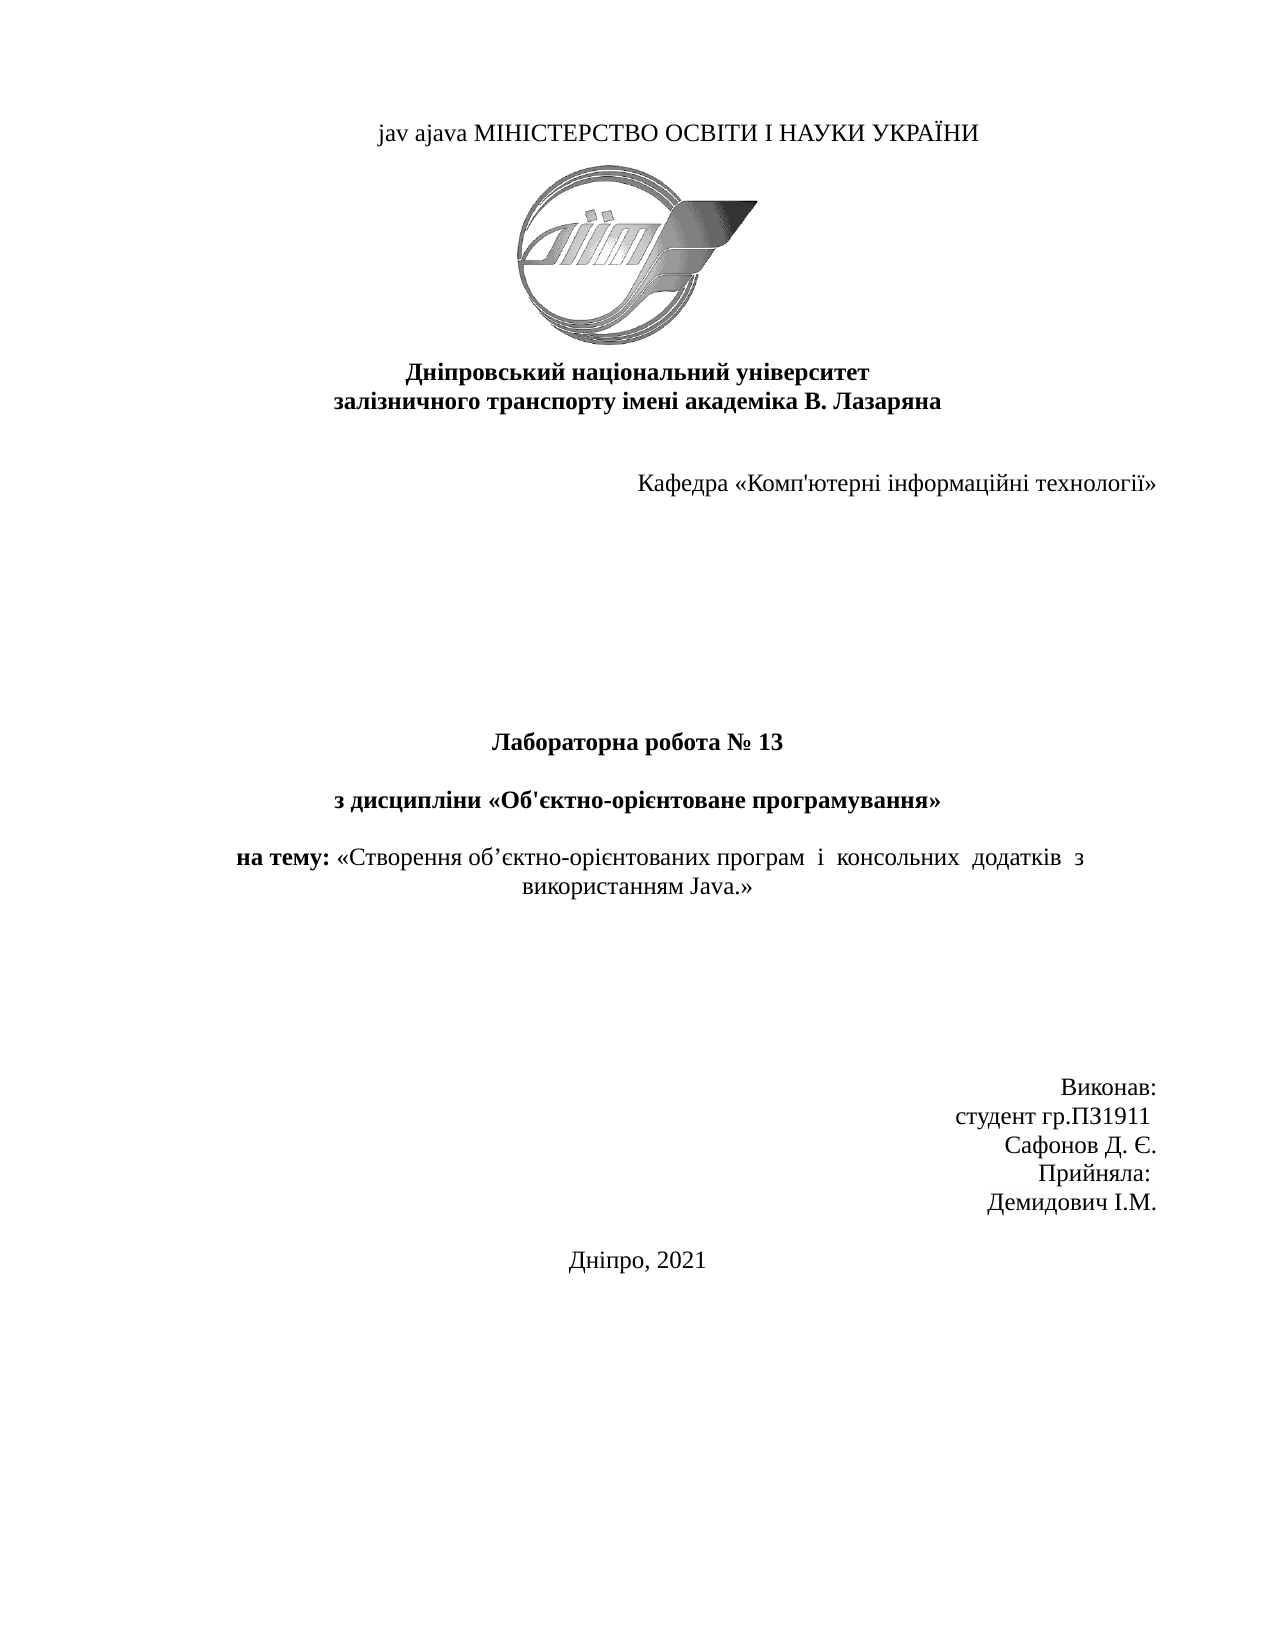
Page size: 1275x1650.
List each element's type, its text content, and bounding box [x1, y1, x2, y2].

text з дисципліни «Об'єктно-орієнтоване програмування» [118, 756, 1157, 813]
text Виконав: [118, 1072, 1157, 1101]
text Сафонов Д. Є. [709, 1130, 1157, 1158]
text на тему: «Створення об’єктно-орієнтованих програм і консольних додатків з використанням Java.» [118, 842, 1157, 900]
text Дніпро, 2021 [118, 1245, 1157, 1273]
text студент гр.ПЗ1911 [709, 1101, 1157, 1130]
text Демидович І.М. [709, 1187, 1157, 1216]
text Кафедра «Комп'ютерні інформаційні технології» [118, 468, 1157, 497]
text jav ajava МІНІСТЕРСТВО ОСВІТИ І НАУКИ УКРАЇНИ [155, 118, 1157, 147]
text Прийняла: [709, 1158, 1157, 1187]
text Дніпровський національний університет залізничного транспорту імені академіка В. Лазаряна [118, 357, 1157, 415]
text Лабораторна робота № 13 [118, 727, 1157, 756]
